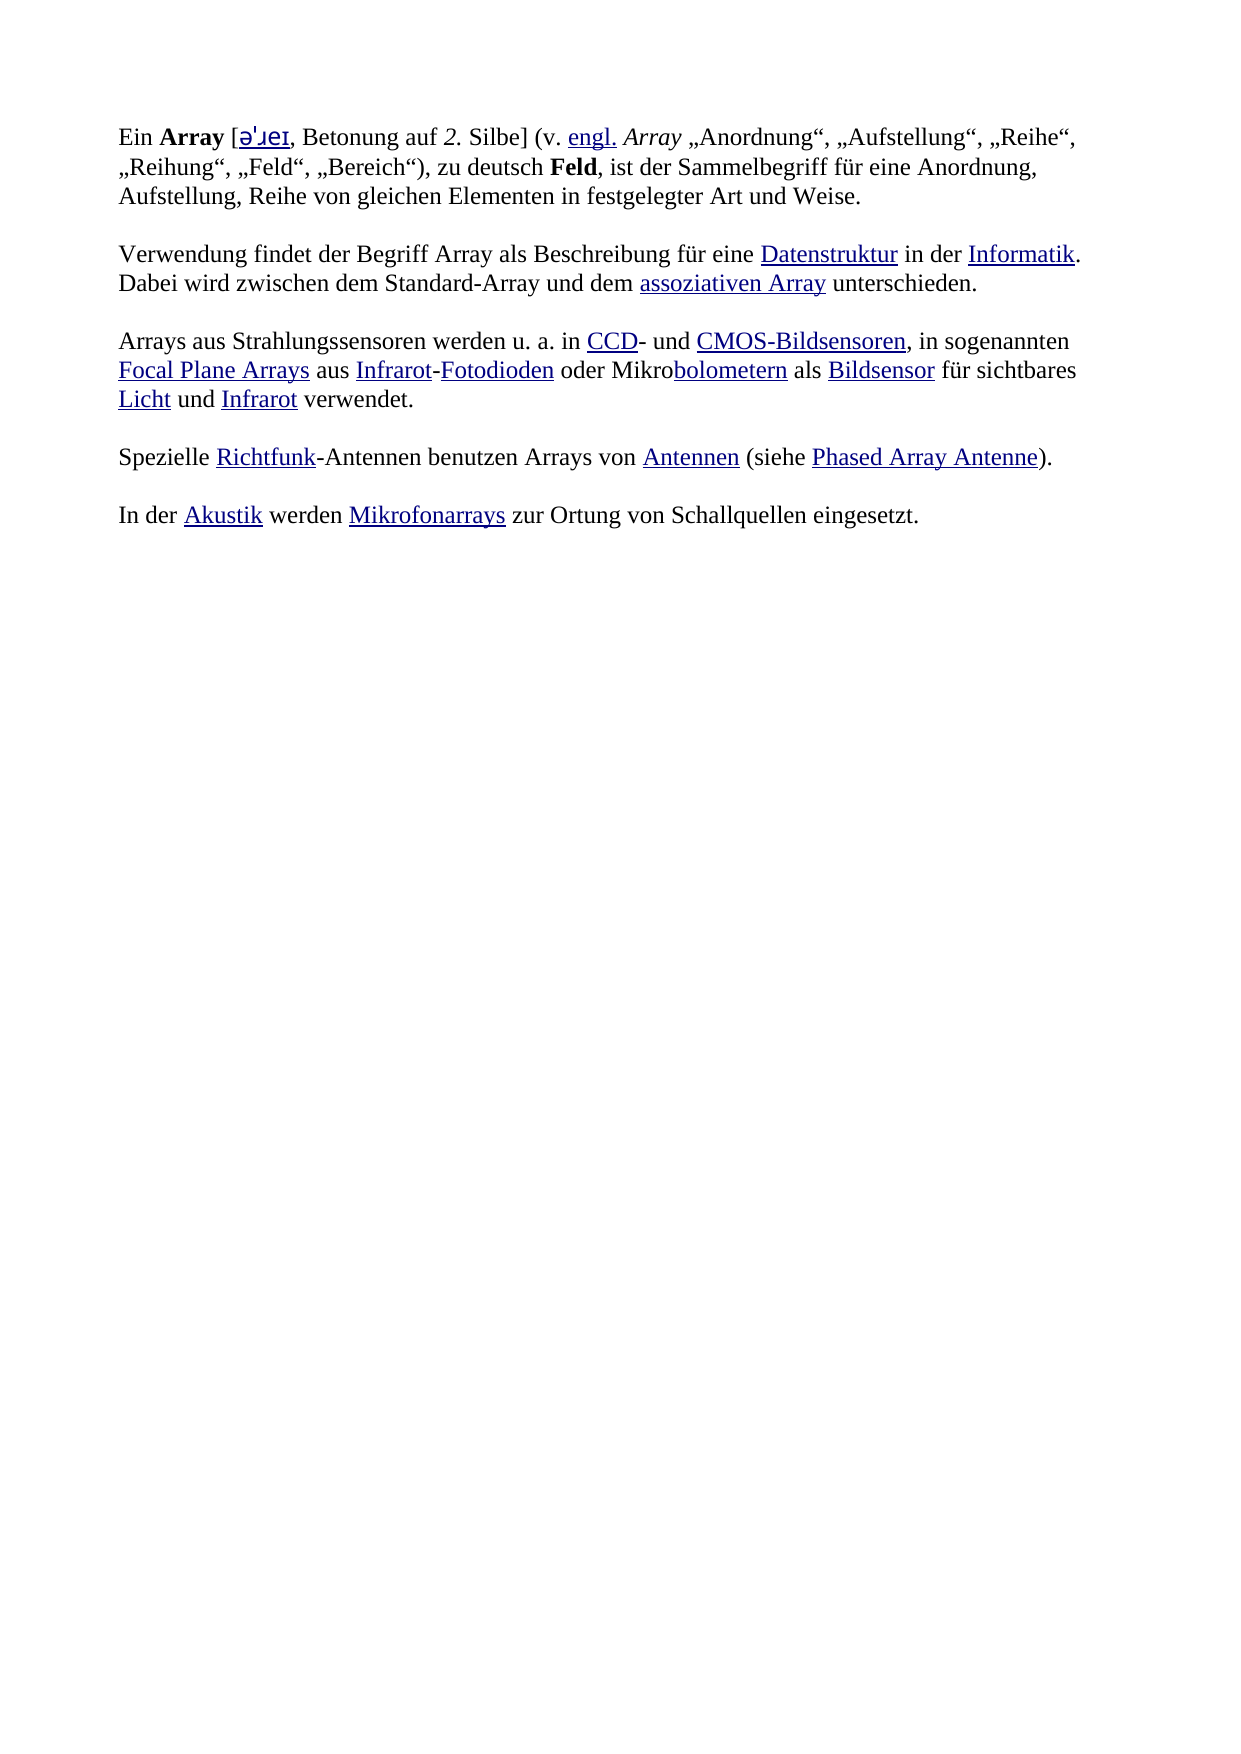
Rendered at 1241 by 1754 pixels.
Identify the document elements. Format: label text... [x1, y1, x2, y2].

text Spezielle Richtfunk-Antennen benutzen Arrays von Antennen (siehe Phased Array Antenne). [118, 442, 1122, 471]
text Verwendung findet der Begriff Array als Beschreibung für eine Datenstruktur in der Informatik. Dabei wird zwischen dem Standard-Array und dem assoziativen Array unterschieden. [118, 239, 1122, 297]
text Arrays aus Strahlungssensoren werden u. a. in CCD- und CMOS-Bildsensoren, in sogenannten Focal Plane Arrays aus Infrarot-Fotodioden oder Mikrobolometern als Bildsensor für sichtbares Licht und Infrarot verwendet. [118, 326, 1122, 412]
text Ein Array [əˈɹeɪ, Betonung auf 2. Silbe] (v. engl. Array „Anordnung“, „Aufstellung“, „Reihe“, „Reihung“, „Feld“, „Bereich“), zu deutsch Feld, ist der Sammelbegriff für eine Anordnung, Aufstellung, Reihe von gleichen Elementen in festgelegter Art und Weise. [118, 118, 1122, 210]
text In der Akustik werden Mikrofonarrays zur Ortung von Schallquellen eingesetzt. [118, 500, 1122, 529]
